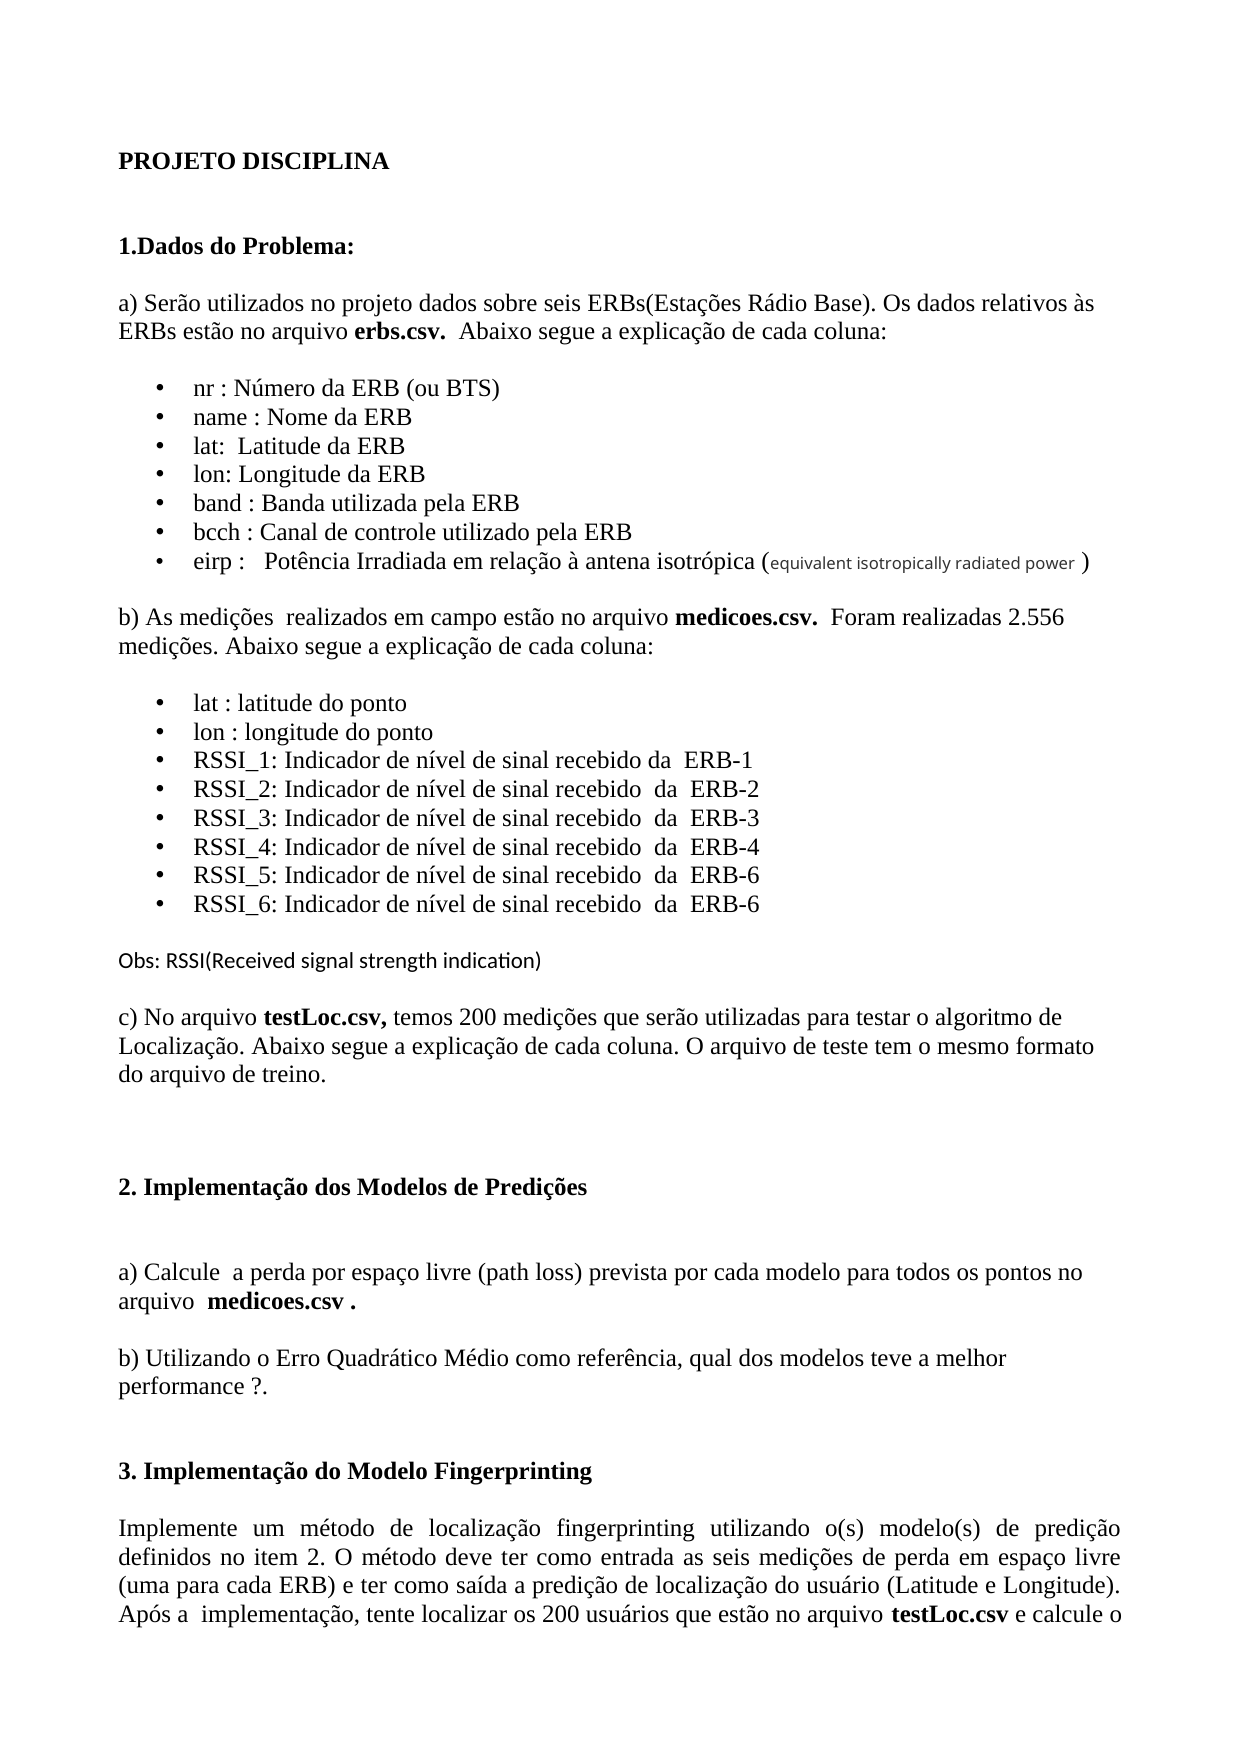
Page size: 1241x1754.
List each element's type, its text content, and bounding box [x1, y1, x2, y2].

list RSSI_4: Indicador de nível de sinal recebido da ERB-4 [156, 832, 1122, 861]
text 2. Implementação dos Modelos de Predições [118, 1172, 1122, 1201]
list name : Nome da ERB [156, 402, 1122, 431]
list lat : latitude do ponto [156, 688, 1122, 717]
text 1.Dados do Problema: [118, 231, 1122, 260]
list band : Banda utilizada pela ERB [156, 488, 1122, 517]
list RSSI_3: Indicador de nível de sinal recebido da ERB-3 [156, 803, 1122, 832]
list RSSI_6: Indicador de nível de sinal recebido da ERB-6 [156, 889, 1122, 918]
text PROJETO DISCIPLINA [118, 146, 1122, 175]
list bcch : Canal de controle utilizado pela ERB [156, 517, 1122, 546]
text a) Serão utilizados no projeto dados sobre seis ERBs(Estações Rádio Base). Os dados relativos às ERBs estão no arquivo erbs.csv. Abaixo segue a explicação de cada coluna: [118, 288, 1122, 345]
text b) Utilizando o Erro Quadrático Médio como referência, qual dos modelos teve a melhor performance ?. [118, 1343, 1122, 1400]
list RSSI_1: Indicador de nível de sinal recebido da ERB-1 [156, 746, 1122, 774]
list RSSI_5: Indicador de nível de sinal recebido da ERB-6 [156, 861, 1122, 889]
list lon: Longitude da ERB [156, 459, 1122, 488]
list RSSI_2: Indicador de nível de sinal recebido da ERB-2 [156, 774, 1122, 803]
text a) Calcule a perda por espaço livre (path loss) prevista por cada modelo para todos os pontos no arquivo medicoes.csv . [118, 1257, 1122, 1315]
list nr : Número da ERB (ou BTS) [156, 373, 1122, 402]
text Implemente um método de localização fingerprinting utilizando o(s) modelo(s) de predição definidos no item 2. O método deve ter como entrada as seis medições de perda em espaço livre (uma para cada ERB) e ter como saída a predição de localização do usuário (Latitude e Longitude). Após a implementação, tente localizar os 200 usuários que estão no arquivo testLoc.csv e calcule o [118, 1513, 1122, 1628]
text c) No arquivo testLoc.csv, temos 200 medições que serão utilizadas para testar o algoritmo de Localização. Abaixo segue a explicação de cada coluna. O arquivo de teste tem o mesmo formato do arquivo de treino. [118, 1002, 1122, 1088]
list lat: Latitude da ERB [156, 431, 1122, 459]
text Obs: RSSI(Received signal strength indication) [118, 946, 1122, 974]
list lon : longitude do ponto [156, 717, 1122, 746]
text 3. Implementação do Modelo Fingerprinting [118, 1456, 1122, 1485]
text b) As medições realizados em campo estão no arquivo medicoes.csv. Foram realizadas 2.556 medições. Abaixo segue a explicação de cada coluna: [118, 602, 1122, 660]
list eirp : Potência Irradiada em relação à antena isotrópica (equivalent isotropically radiated power ) [156, 546, 1122, 574]
